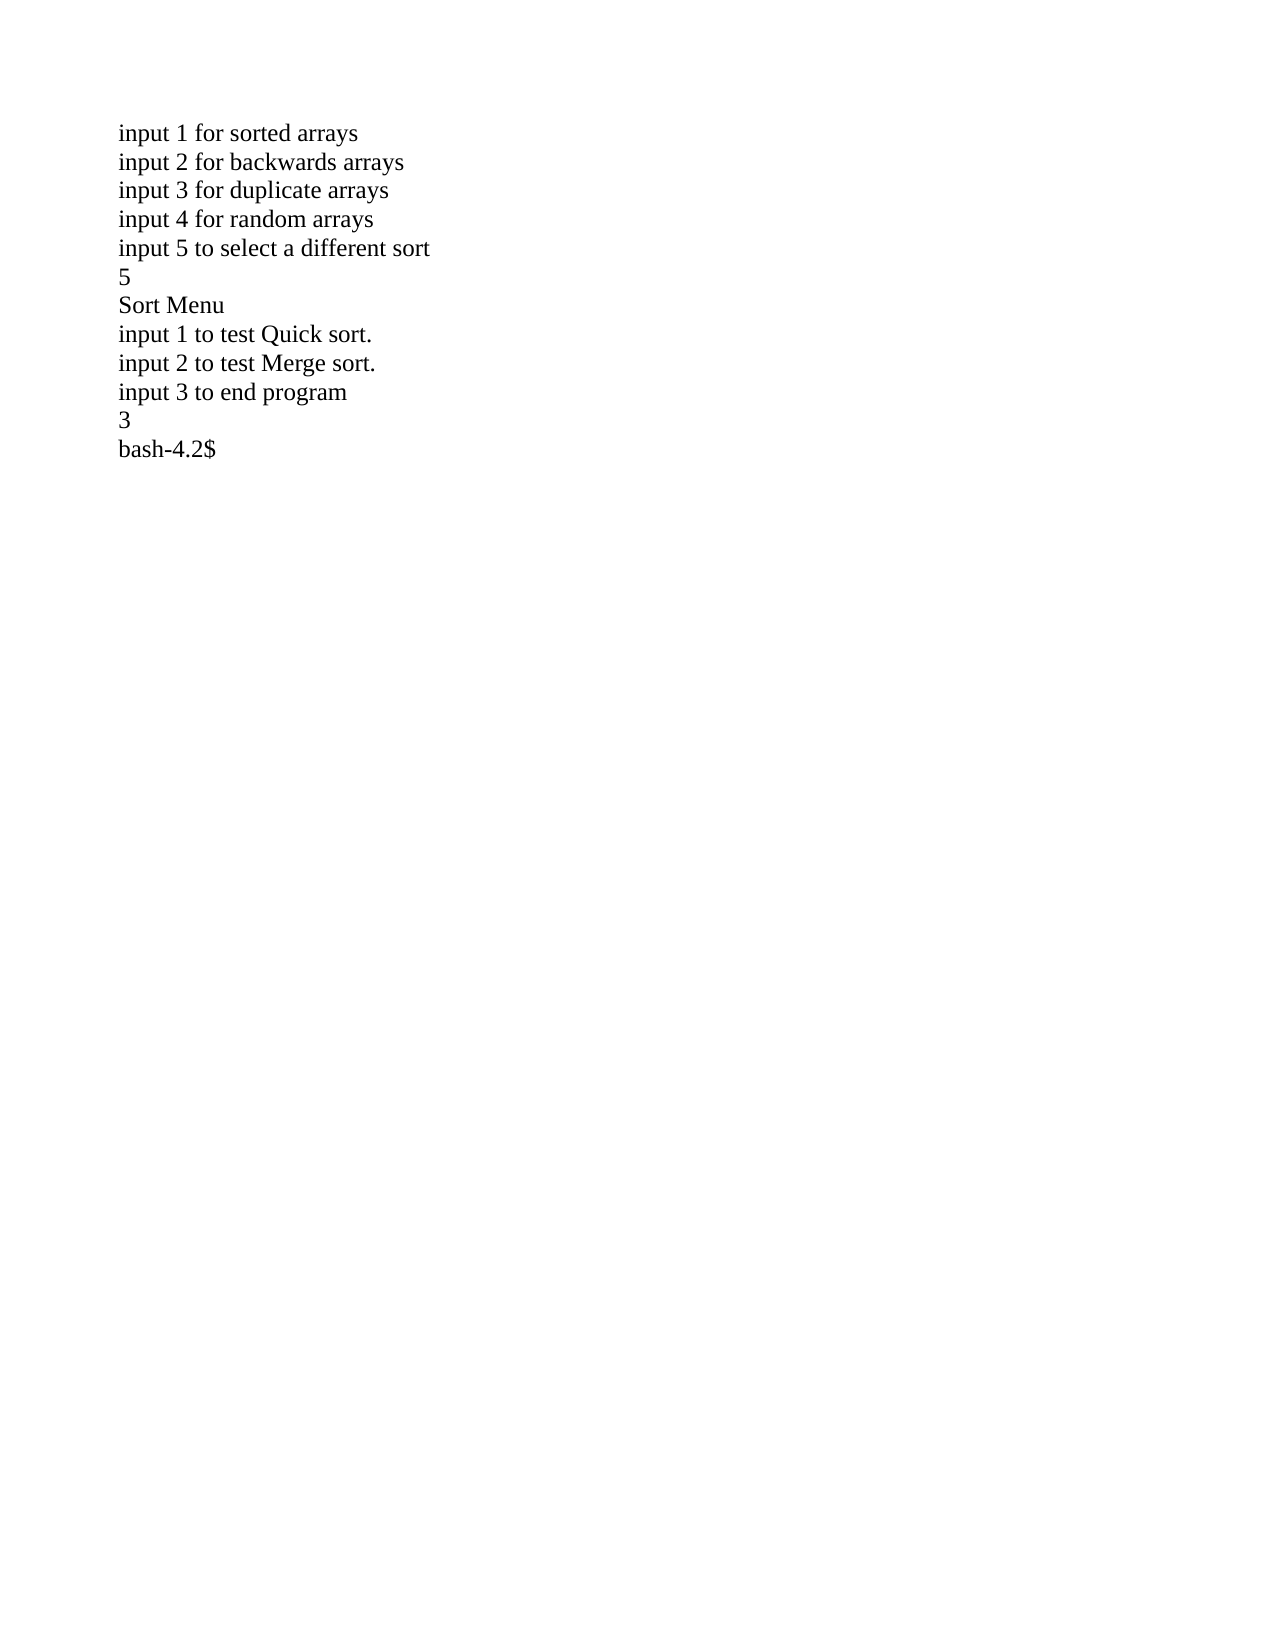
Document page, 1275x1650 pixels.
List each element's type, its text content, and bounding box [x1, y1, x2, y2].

text 5 [118, 262, 1157, 291]
text 3 [118, 406, 1157, 434]
text input 2 for backwards arrays [118, 147, 1157, 176]
text input 1 for sorted arrays [118, 118, 1157, 147]
text input 2 to test Merge sort. [118, 348, 1157, 377]
text input 1 to test Quick sort. [118, 319, 1157, 348]
text input 4 for random arrays [118, 204, 1157, 233]
text Sort Menu [118, 291, 1157, 319]
text input 3 to end program [118, 377, 1157, 406]
text input 3 for duplicate arrays [118, 176, 1157, 204]
text input 5 to select a different sort [118, 233, 1157, 262]
text bash-4.2$ [118, 434, 1157, 463]
